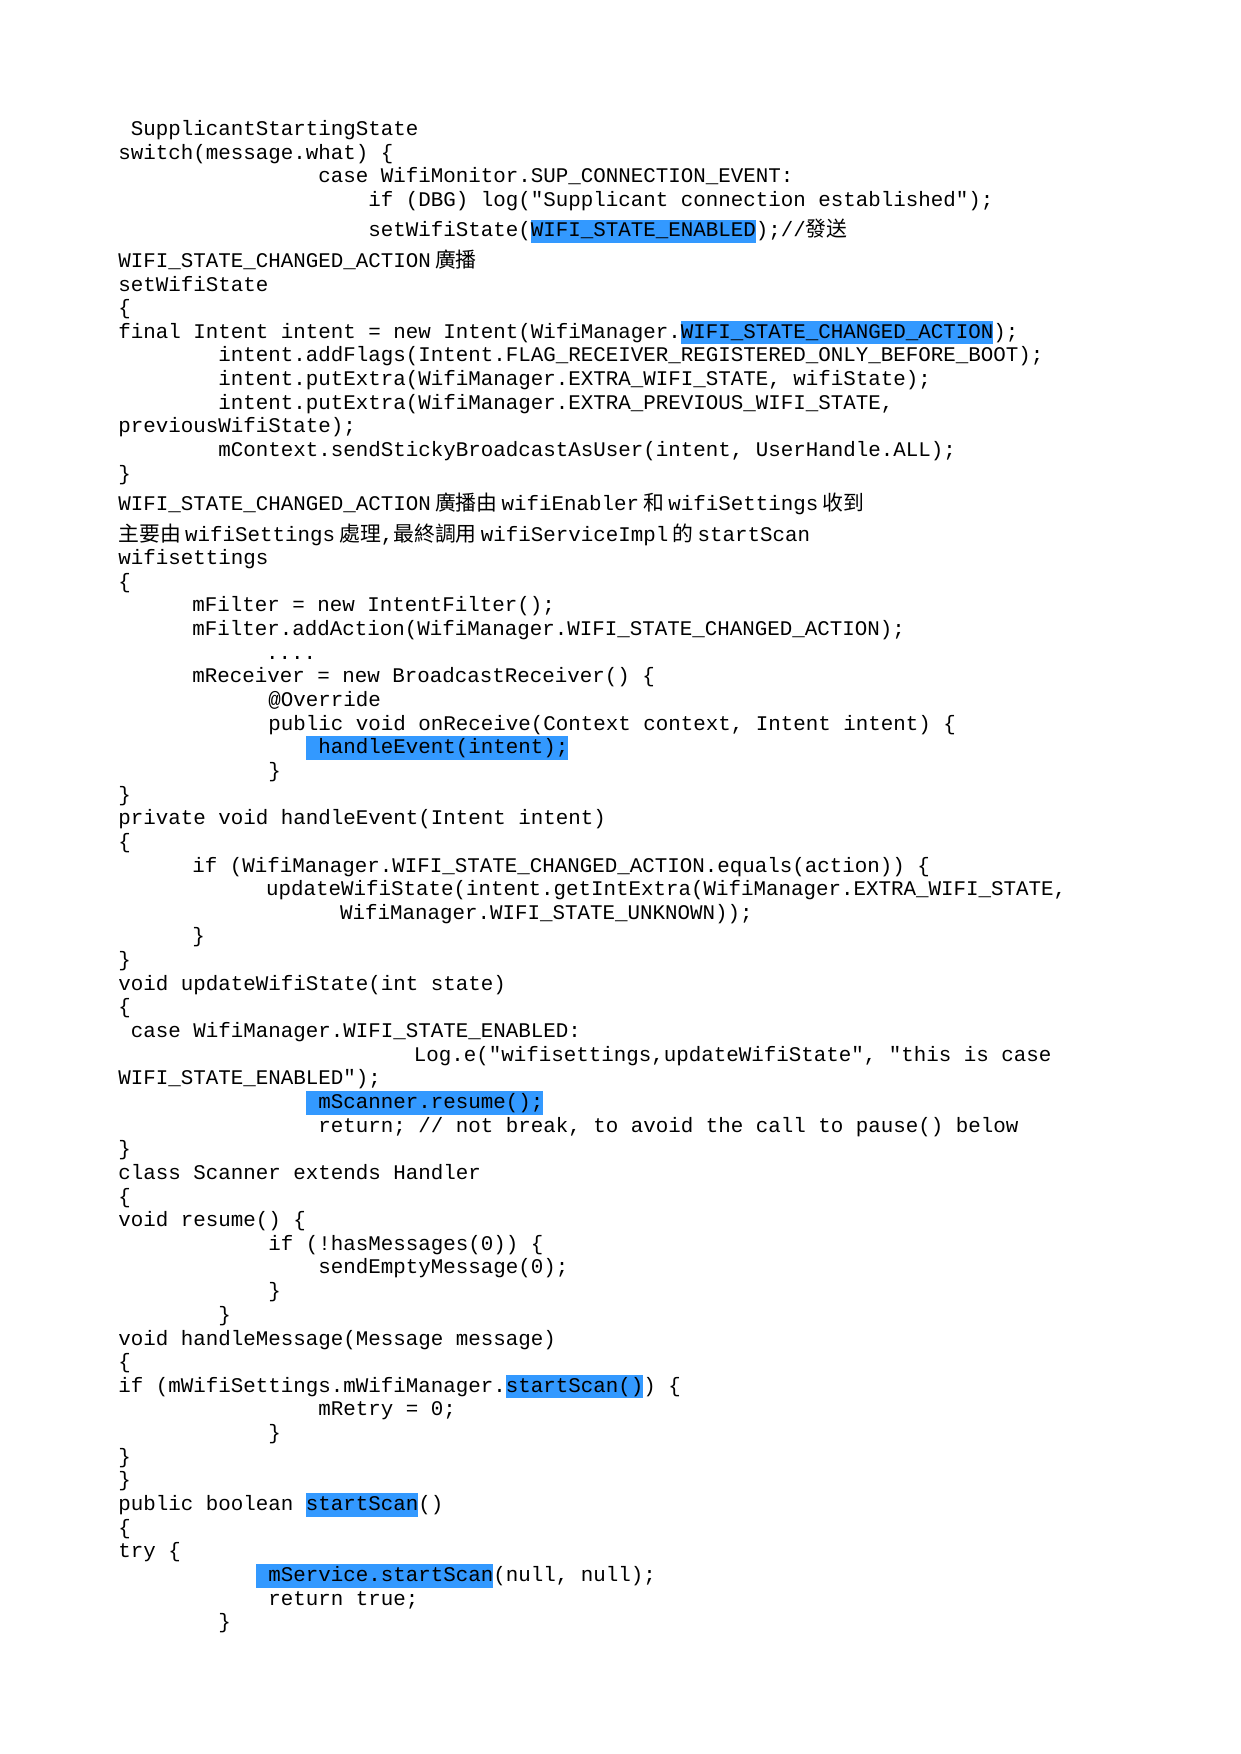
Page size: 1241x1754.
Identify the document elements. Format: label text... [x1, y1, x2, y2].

text mService.startScan(null, null); [118, 1564, 1122, 1588]
text void handleMessage(Message message) [118, 1327, 1122, 1351]
text { [118, 831, 1122, 854]
text case WifiManager.WIFI_STATE_ENABLED: [118, 1020, 1122, 1044]
text mFilter = new IntentFilter(); [118, 594, 1122, 618]
text mContext.sendStickyBroadcastAsUser(intent, UserHandle.ALL); [118, 439, 1122, 463]
text } [118, 1138, 1122, 1162]
text intent.addFlags(Intent.FLAG_RECEIVER_REGISTERED_ONLY_BEFORE_BOOT); [118, 344, 1122, 368]
text wifisettings [118, 547, 1122, 571]
text mFilter.addAction(WifiManager.WIFI_STATE_CHANGED_ACTION); [118, 618, 1122, 642]
text void updateWifiState(int state) [118, 973, 1122, 996]
text } [118, 1611, 1122, 1635]
text return true; [118, 1588, 1122, 1611]
text if (WifiManager.WIFI_STATE_CHANGED_ACTION.equals(action)) { [118, 854, 1122, 878]
text } [118, 949, 1122, 973]
text private void handleEvent(Intent intent) [118, 807, 1122, 831]
text if (DBG) log("Supplicant connection established"); [118, 189, 1122, 213]
text { [118, 297, 1122, 321]
text public void onReceive(Context context, Intent intent) { [118, 713, 1122, 736]
text try { [118, 1540, 1122, 1564]
text updateWifiState(intent.getIntExtra(WifiManager.EXTRA_WIFI_STATE, [118, 878, 1122, 902]
text } [118, 1446, 1122, 1469]
text WIFI_STATE_CHANGED_ACTION廣播由wifiEnabler和wifiSettings收到 [118, 486, 1122, 517]
text final Intent intent = new Intent(WifiManager.WIFI_STATE_CHANGED_ACTION); [118, 321, 1122, 344]
text case WifiMonitor.SUP_CONNECTION_EVENT: [118, 165, 1122, 189]
text if (mWifiSettings.mWifiManager.startScan()) { [118, 1375, 1122, 1398]
text 主要由wifiSettings處理,最終調用wifiServiceImpl的startScan [118, 517, 1122, 547]
text } [118, 784, 1122, 807]
text } [118, 463, 1122, 486]
text { [118, 1351, 1122, 1375]
text intent.putExtra(WifiManager.EXTRA_PREVIOUS_WIFI_STATE, previousWifiState); [118, 392, 1122, 439]
text SupplicantStartingState [118, 118, 1122, 142]
text .... [118, 642, 1122, 665]
text } [118, 760, 1122, 784]
text mScanner.resume(); [118, 1091, 1122, 1115]
text switch(message.what) { [118, 142, 1122, 165]
text { [118, 996, 1122, 1020]
text mRetry = 0; [118, 1398, 1122, 1422]
text WifiManager.WIFI_STATE_UNKNOWN)); [118, 902, 1122, 926]
text void resume() { [118, 1209, 1122, 1233]
text handleEvent(intent); [118, 736, 1122, 760]
text Log.e("wifisettings,updateWifiState", "this is case WIFI_STATE_ENABLED"); [118, 1044, 1122, 1091]
text setWifiState [118, 273, 1122, 297]
text class Scanner extends Handler [118, 1162, 1122, 1186]
text public boolean startScan() [118, 1493, 1122, 1517]
text intent.putExtra(WifiManager.EXTRA_WIFI_STATE, wifiState); [118, 368, 1122, 392]
text mReceiver = new BroadcastReceiver() { [118, 665, 1122, 689]
text { [118, 1186, 1122, 1209]
text sendEmptyMessage(0); [118, 1257, 1122, 1280]
text setWifiState(WIFI_STATE_ENABLED);//發送WIFI_STATE_CHANGED_ACTION廣播 [118, 213, 1122, 273]
text } [118, 1469, 1122, 1493]
text } [118, 1304, 1122, 1327]
text return; // not break, to avoid the call to pause() below [118, 1115, 1122, 1138]
text { [118, 571, 1122, 594]
text } [118, 1280, 1122, 1304]
text if (!hasMessages(0)) { [118, 1233, 1122, 1257]
text } [118, 926, 1122, 949]
text @Override [118, 689, 1122, 713]
text { [118, 1517, 1122, 1540]
text } [118, 1422, 1122, 1446]
